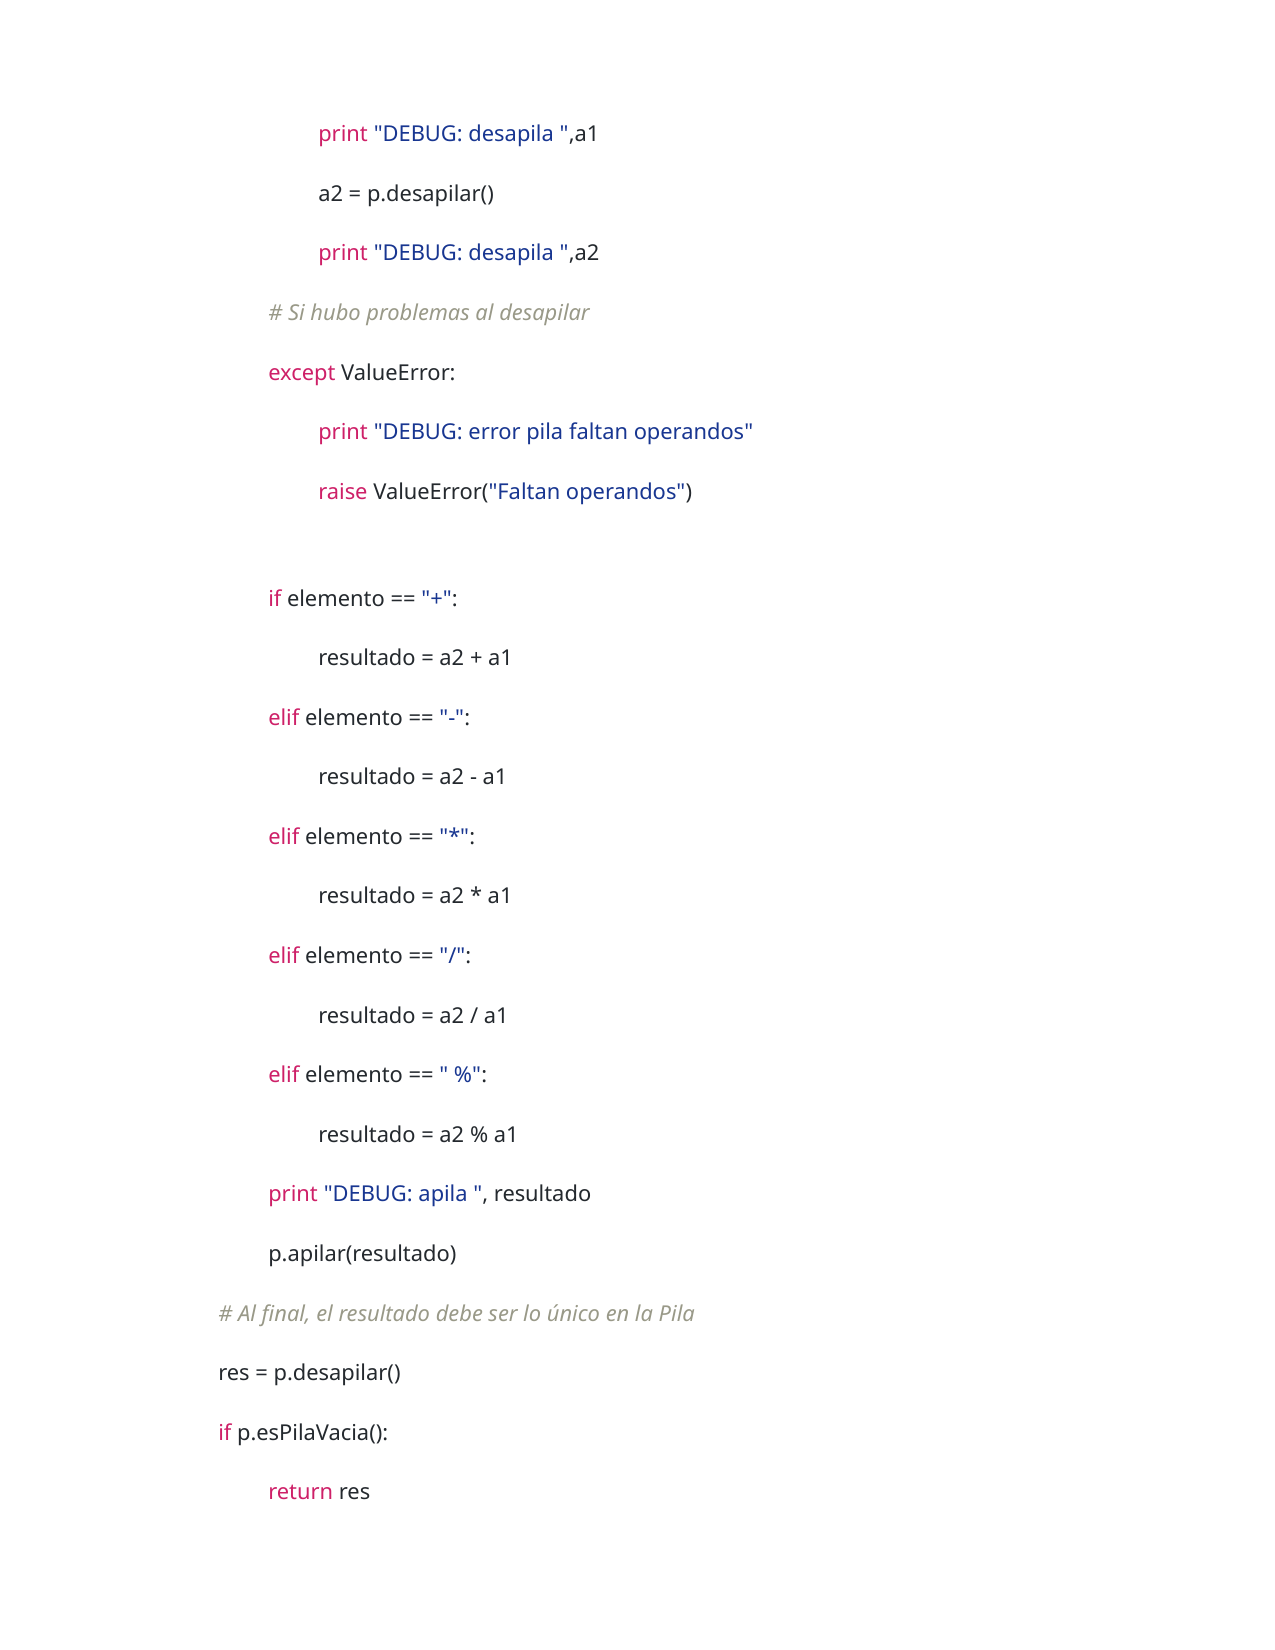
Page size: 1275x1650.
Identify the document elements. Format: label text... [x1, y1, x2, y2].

text if p.esPilaVacia(): [118, 1417, 1157, 1446]
text a2 = p.desapilar() [118, 178, 1157, 207]
text # Si hubo problemas al desapilar [118, 297, 1157, 327]
text elif elemento == "/": [118, 940, 1157, 970]
text resultado = a2 - a1 [118, 761, 1157, 791]
text resultado = a2 / a1 [118, 999, 1157, 1029]
text elif elemento == "*": [118, 821, 1157, 851]
text p.apilar(resultado) [118, 1238, 1157, 1268]
text if elemento == "+": [118, 582, 1157, 612]
text print "DEBUG: apila ", resultado [118, 1178, 1157, 1208]
text resultado = a2 + a1 [118, 642, 1157, 672]
text print "DEBUG: desapila ",a1 [118, 118, 1157, 148]
text except ValueError: [118, 356, 1157, 386]
text resultado = a2 * a1 [118, 880, 1157, 910]
text res = p.desapilar() [118, 1357, 1157, 1387]
text return res [118, 1476, 1157, 1506]
text print "DEBUG: desapila ",a2 [118, 237, 1157, 267]
text raise ValueError("Faltan operandos") [118, 476, 1157, 505]
text elif elemento == "-": [118, 702, 1157, 731]
text print "DEBUG: error pila faltan operandos" [118, 416, 1157, 446]
text # Al final, el resultado debe ser lo único en la Pila [118, 1297, 1157, 1327]
text elif elemento == " %": [118, 1059, 1157, 1089]
text resultado = a2 % a1 [118, 1119, 1157, 1148]
